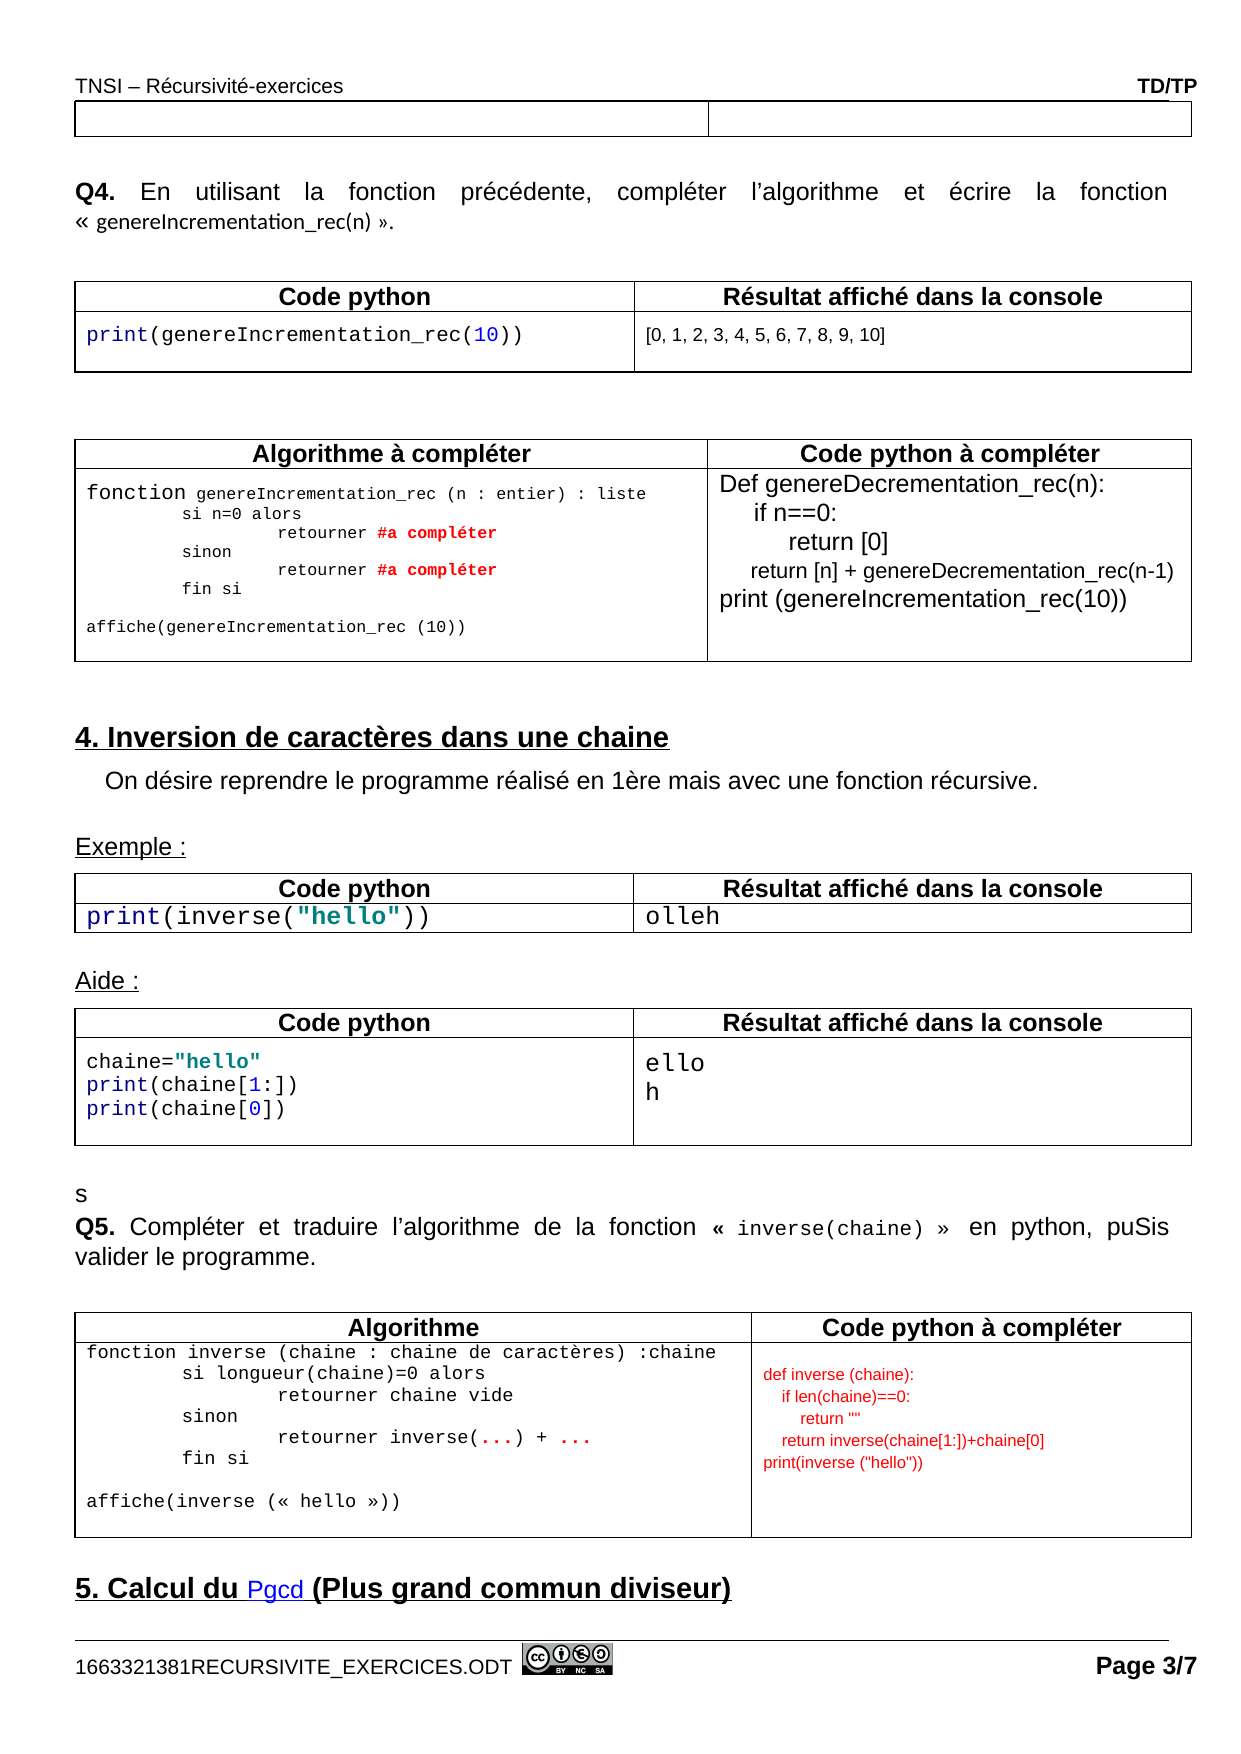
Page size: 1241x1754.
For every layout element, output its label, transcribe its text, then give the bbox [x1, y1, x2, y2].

text 5. Calcul du Pgcd (Plus grand commun diviseur) [75, 1571, 1169, 1604]
table_header Code python [76, 1009, 633, 1037]
table_cell [76, 102, 708, 136]
table_header Algorithme à compléter [76, 440, 707, 468]
table_header Code python [76, 874, 633, 903]
table_cell [709, 102, 1191, 136]
table_header Code python [76, 282, 634, 311]
text Exemple : [75, 832, 1169, 860]
table_cell ello h [634, 1038, 1191, 1145]
table_cell fonction genereIncrementation_rec (n : entier) : liste si n=0 alors retourner #a compléter sinon retourner #a compléter fin si affiche(genereIncrementation_rec (10)) [76, 469, 707, 661]
table_cell print(genereIncrementation_rec(10)) [76, 312, 634, 371]
table_header Résultat affiché dans la console [634, 1009, 1191, 1037]
table_cell Def genereDecrementation_rec(n): if n==0: return [0] return [n] + genereDecrementation_rec(n-1) print (genereIncrementation_rec(10)) [708, 469, 1191, 661]
table_cell [0, 1, 2, 3, 4, 5, 6, 7, 8, 9, 10] [635, 312, 1191, 371]
table_header Résultat affiché dans la console [635, 282, 1191, 311]
text Q5. Compléter et traduire l’algorithme de la fonction « inverse(chaine) » en python, puSis valider le programme. [75, 1212, 1169, 1271]
table_header Algorithme [76, 1313, 751, 1342]
table_cell chaine="hello" print(chaine[1:]) print(chaine[0]) [76, 1038, 633, 1145]
text 4. Inversion de caractères dans une chaine [75, 719, 1169, 753]
table_cell def inverse (chaine): if len(chaine)==0: return "" return inverse(chaine[1:])+chaine[0] print(inverse ("hello")) [752, 1343, 1191, 1537]
text On désire reprendre le programme réalisé en 1ère mais avec une fonction récursive. [75, 766, 1169, 794]
text s [75, 1179, 1169, 1208]
text Q4. En utilisant la fonction précédente, compléter l’algorithme et écrire la fonction « genereIncrementation_rec(n) ». [75, 177, 1169, 235]
picture [522, 1643, 613, 1675]
table_header Résultat affiché dans la console [634, 874, 1191, 903]
table_header Code python à compléter [708, 440, 1191, 468]
text Aide : [75, 966, 1169, 995]
table_cell olleh [634, 904, 1191, 932]
table_header Code python à compléter [752, 1313, 1191, 1342]
